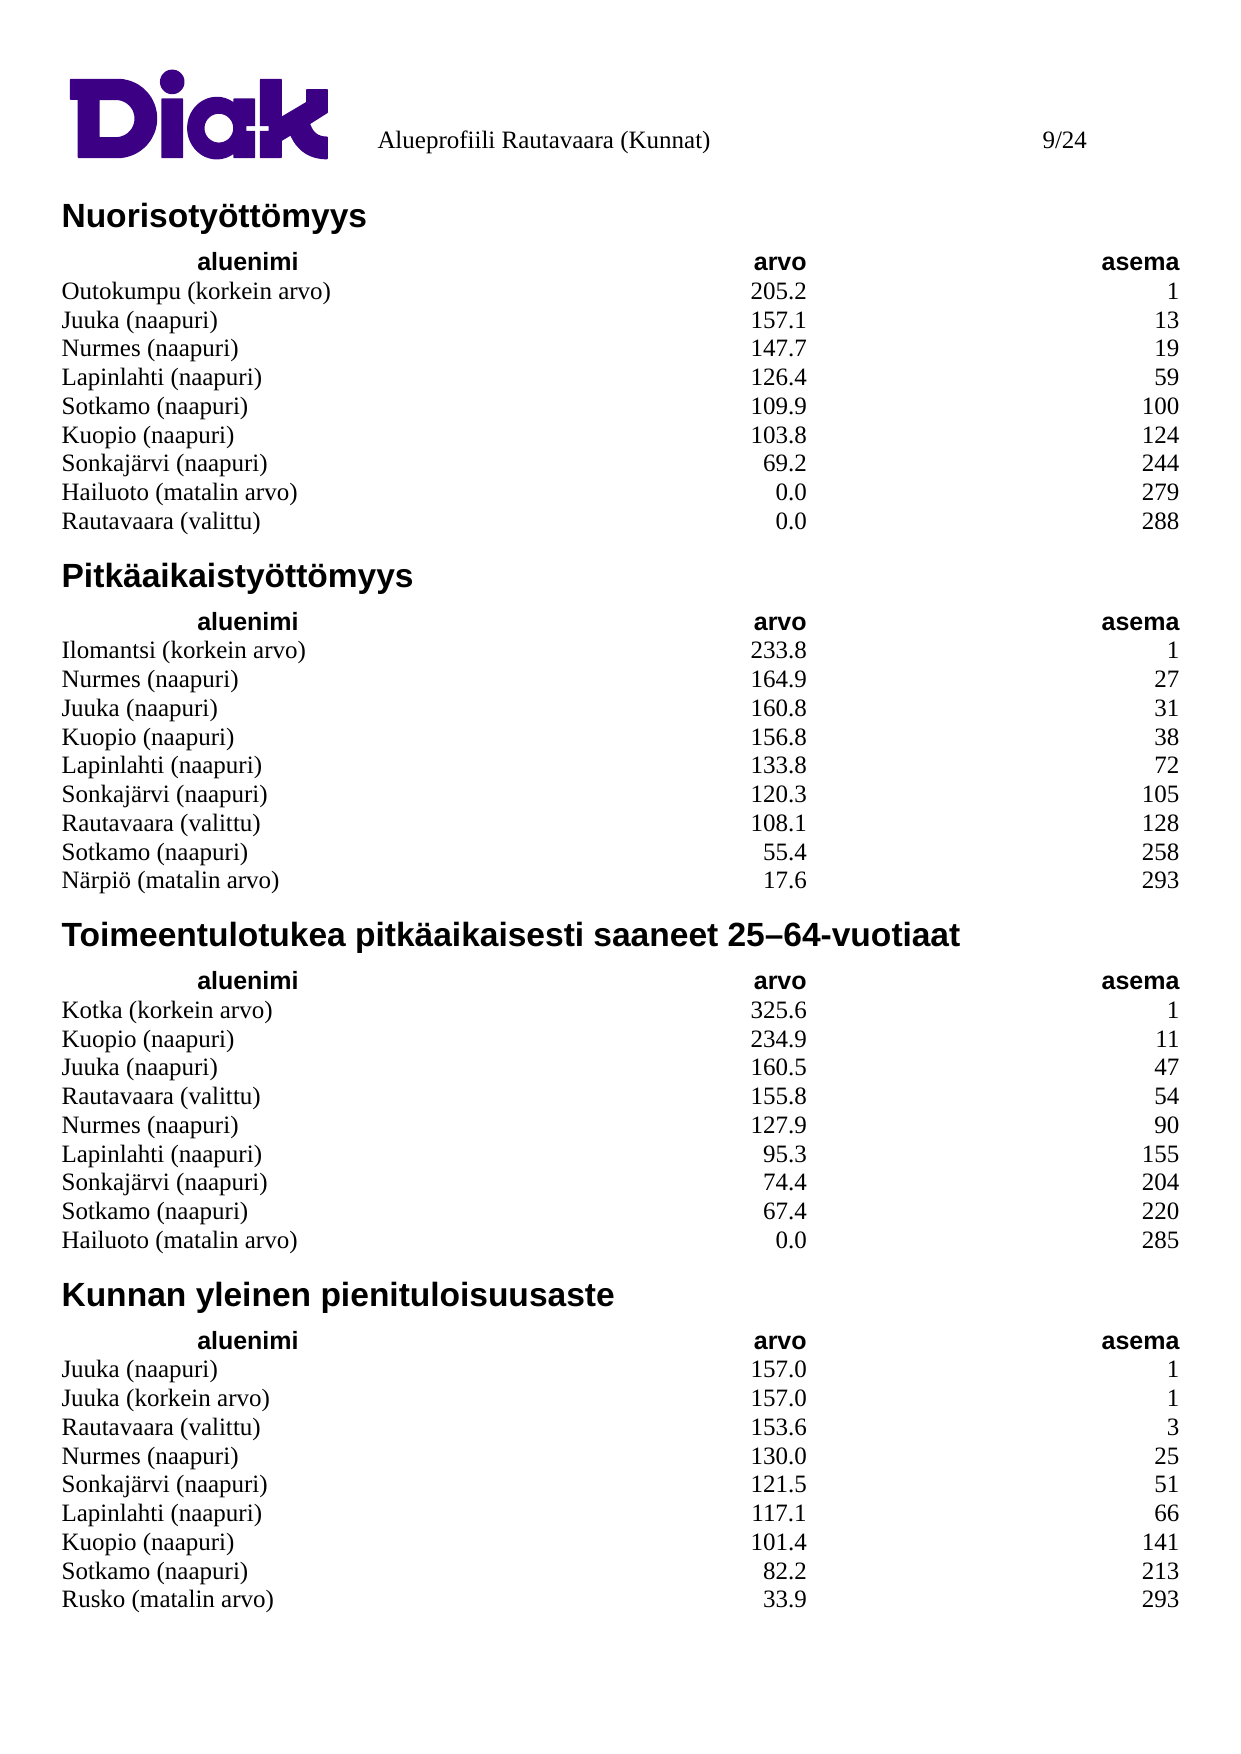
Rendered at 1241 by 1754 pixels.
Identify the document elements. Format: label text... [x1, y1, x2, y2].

table_cell 69.2 [434, 449, 806, 477]
table_cell 155.8 [434, 1081, 806, 1110]
table_header aluenimi [61, 607, 434, 636]
table_cell 0.0 [434, 506, 806, 535]
table_cell 51 [806, 1470, 1179, 1498]
table_cell 157.0 [434, 1355, 806, 1383]
table_cell 205.2 [434, 276, 806, 305]
table_cell 147.7 [434, 334, 806, 362]
table_cell Kotka (korkein arvo) [61, 995, 434, 1024]
table_cell 13 [806, 305, 1179, 333]
table_cell Ilomantsi (korkein arvo) [61, 636, 434, 664]
table_cell 38 [806, 722, 1179, 751]
table_cell 0.0 [434, 1225, 806, 1254]
table_cell 95.3 [434, 1139, 806, 1167]
table_cell Juuka (korkein arvo) [61, 1383, 434, 1412]
table_cell 128 [806, 808, 1179, 837]
table_cell Sonkajärvi (naapuri) [61, 1470, 434, 1498]
subtitle Toimeentulotukea pitkäaikaisesti saaneet 25–64-vuotiaat [61, 915, 1179, 954]
table_cell Lapinlahti (naapuri) [61, 1139, 434, 1167]
table_cell Juuka (naapuri) [61, 305, 434, 333]
table_cell Närpiö (matalin arvo) [61, 866, 434, 894]
table_cell Rautavaara (valittu) [61, 808, 434, 837]
table_cell 17.6 [434, 866, 806, 894]
table_cell Nurmes (naapuri) [61, 1441, 434, 1469]
table_cell 1 [806, 636, 1179, 664]
table_header asema [806, 1326, 1179, 1354]
table_header asema [806, 247, 1179, 276]
table_cell Lapinlahti (naapuri) [61, 751, 434, 779]
table_cell Nurmes (naapuri) [61, 664, 434, 693]
table_cell Sonkajärvi (naapuri) [61, 1168, 434, 1196]
table_header arvo [434, 247, 806, 276]
table_cell 285 [806, 1225, 1179, 1254]
table_header aluenimi [61, 1326, 434, 1354]
table_cell 288 [806, 506, 1179, 535]
table_cell Sotkamo (naapuri) [61, 1556, 434, 1584]
table_cell 66 [806, 1498, 1179, 1527]
table_cell 153.6 [434, 1412, 806, 1441]
table_cell 19 [806, 334, 1179, 362]
table_cell 103.8 [434, 420, 806, 448]
table_cell 234.9 [434, 1024, 806, 1052]
table_cell 127.9 [434, 1110, 806, 1139]
table_cell 117.1 [434, 1498, 806, 1527]
table_cell 156.8 [434, 722, 806, 751]
table_cell 120.3 [434, 779, 806, 808]
table_header asema [806, 966, 1179, 995]
table_cell Kuopio (naapuri) [61, 1527, 434, 1556]
table_cell 124 [806, 420, 1179, 448]
subtitle Kunnan yleinen pienituloisuusaste [61, 1274, 1179, 1313]
table_cell Sonkajärvi (naapuri) [61, 779, 434, 808]
table_cell 141 [806, 1527, 1179, 1556]
table_cell Sotkamo (naapuri) [61, 391, 434, 420]
table_cell 126.4 [434, 362, 806, 391]
table_cell 155 [806, 1139, 1179, 1167]
table_cell Juuka (naapuri) [61, 693, 434, 722]
table_cell 279 [806, 477, 1179, 506]
table_cell 33.9 [434, 1585, 806, 1613]
table_cell 101.4 [434, 1527, 806, 1556]
table_cell 72 [806, 751, 1179, 779]
table_cell Hailuoto (matalin arvo) [61, 477, 434, 506]
table_cell 204 [806, 1168, 1179, 1196]
table_cell 1 [806, 276, 1179, 305]
table_cell 3 [806, 1412, 1179, 1441]
table_cell 220 [806, 1196, 1179, 1225]
table_cell 55.4 [434, 837, 806, 866]
table_cell 109.9 [434, 391, 806, 420]
table_cell Kuopio (naapuri) [61, 722, 434, 751]
table_cell 90 [806, 1110, 1179, 1139]
table_cell 258 [806, 837, 1179, 866]
subtitle Pitkäaikaistyöttömyys [61, 556, 1179, 594]
table_cell Juuka (naapuri) [61, 1355, 434, 1383]
table_cell 0.0 [434, 477, 806, 506]
table_cell Nurmes (naapuri) [61, 1110, 434, 1139]
table_cell Kuopio (naapuri) [61, 420, 434, 448]
table_cell 27 [806, 664, 1179, 693]
table_cell Sonkajärvi (naapuri) [61, 449, 434, 477]
table_cell 108.1 [434, 808, 806, 837]
table_cell 1 [806, 1383, 1179, 1412]
table_cell 325.6 [434, 995, 806, 1024]
table_cell Lapinlahti (naapuri) [61, 362, 434, 391]
table_cell Sotkamo (naapuri) [61, 1196, 434, 1225]
table_cell 244 [806, 449, 1179, 477]
table_cell Rautavaara (valittu) [61, 506, 434, 535]
table_header arvo [434, 1326, 806, 1354]
table_cell 1 [806, 1355, 1179, 1383]
table_header asema [806, 607, 1179, 636]
table_header arvo [434, 966, 806, 995]
table_cell 293 [806, 866, 1179, 894]
table_cell Nurmes (naapuri) [61, 334, 434, 362]
table_cell Rautavaara (valittu) [61, 1081, 434, 1110]
subtitle Nuorisotyöttömyys [61, 196, 1179, 235]
table_cell 121.5 [434, 1470, 806, 1498]
table_cell Juuka (naapuri) [61, 1053, 434, 1081]
table_cell Sotkamo (naapuri) [61, 837, 434, 866]
table_cell 31 [806, 693, 1179, 722]
table_cell 54 [806, 1081, 1179, 1110]
table_cell 11 [806, 1024, 1179, 1052]
table_cell 164.9 [434, 664, 806, 693]
table_cell 100 [806, 391, 1179, 420]
table_cell 1 [806, 995, 1179, 1024]
table_cell 74.4 [434, 1168, 806, 1196]
table_cell Rusko (matalin arvo) [61, 1585, 434, 1613]
table_cell Outokumpu (korkein arvo) [61, 276, 434, 305]
table_cell 82.2 [434, 1556, 806, 1584]
table_cell Rautavaara (valittu) [61, 1412, 434, 1441]
table_cell 160.8 [434, 693, 806, 722]
table_cell 130.0 [434, 1441, 806, 1469]
table_cell 67.4 [434, 1196, 806, 1225]
table_cell 25 [806, 1441, 1179, 1469]
table_header aluenimi [61, 247, 434, 276]
table_header aluenimi [61, 966, 434, 995]
table_cell 105 [806, 779, 1179, 808]
table_cell 157.1 [434, 305, 806, 333]
table_cell 233.8 [434, 636, 806, 664]
table_cell Hailuoto (matalin arvo) [61, 1225, 434, 1254]
table_cell Kuopio (naapuri) [61, 1024, 434, 1052]
table_cell 213 [806, 1556, 1179, 1584]
table_cell 160.5 [434, 1053, 806, 1081]
table_cell 59 [806, 362, 1179, 391]
table_cell 47 [806, 1053, 1179, 1081]
table_cell Lapinlahti (naapuri) [61, 1498, 434, 1527]
table_cell 157.0 [434, 1383, 806, 1412]
table_cell 133.8 [434, 751, 806, 779]
table_cell 293 [806, 1585, 1179, 1613]
table_header arvo [434, 607, 806, 636]
